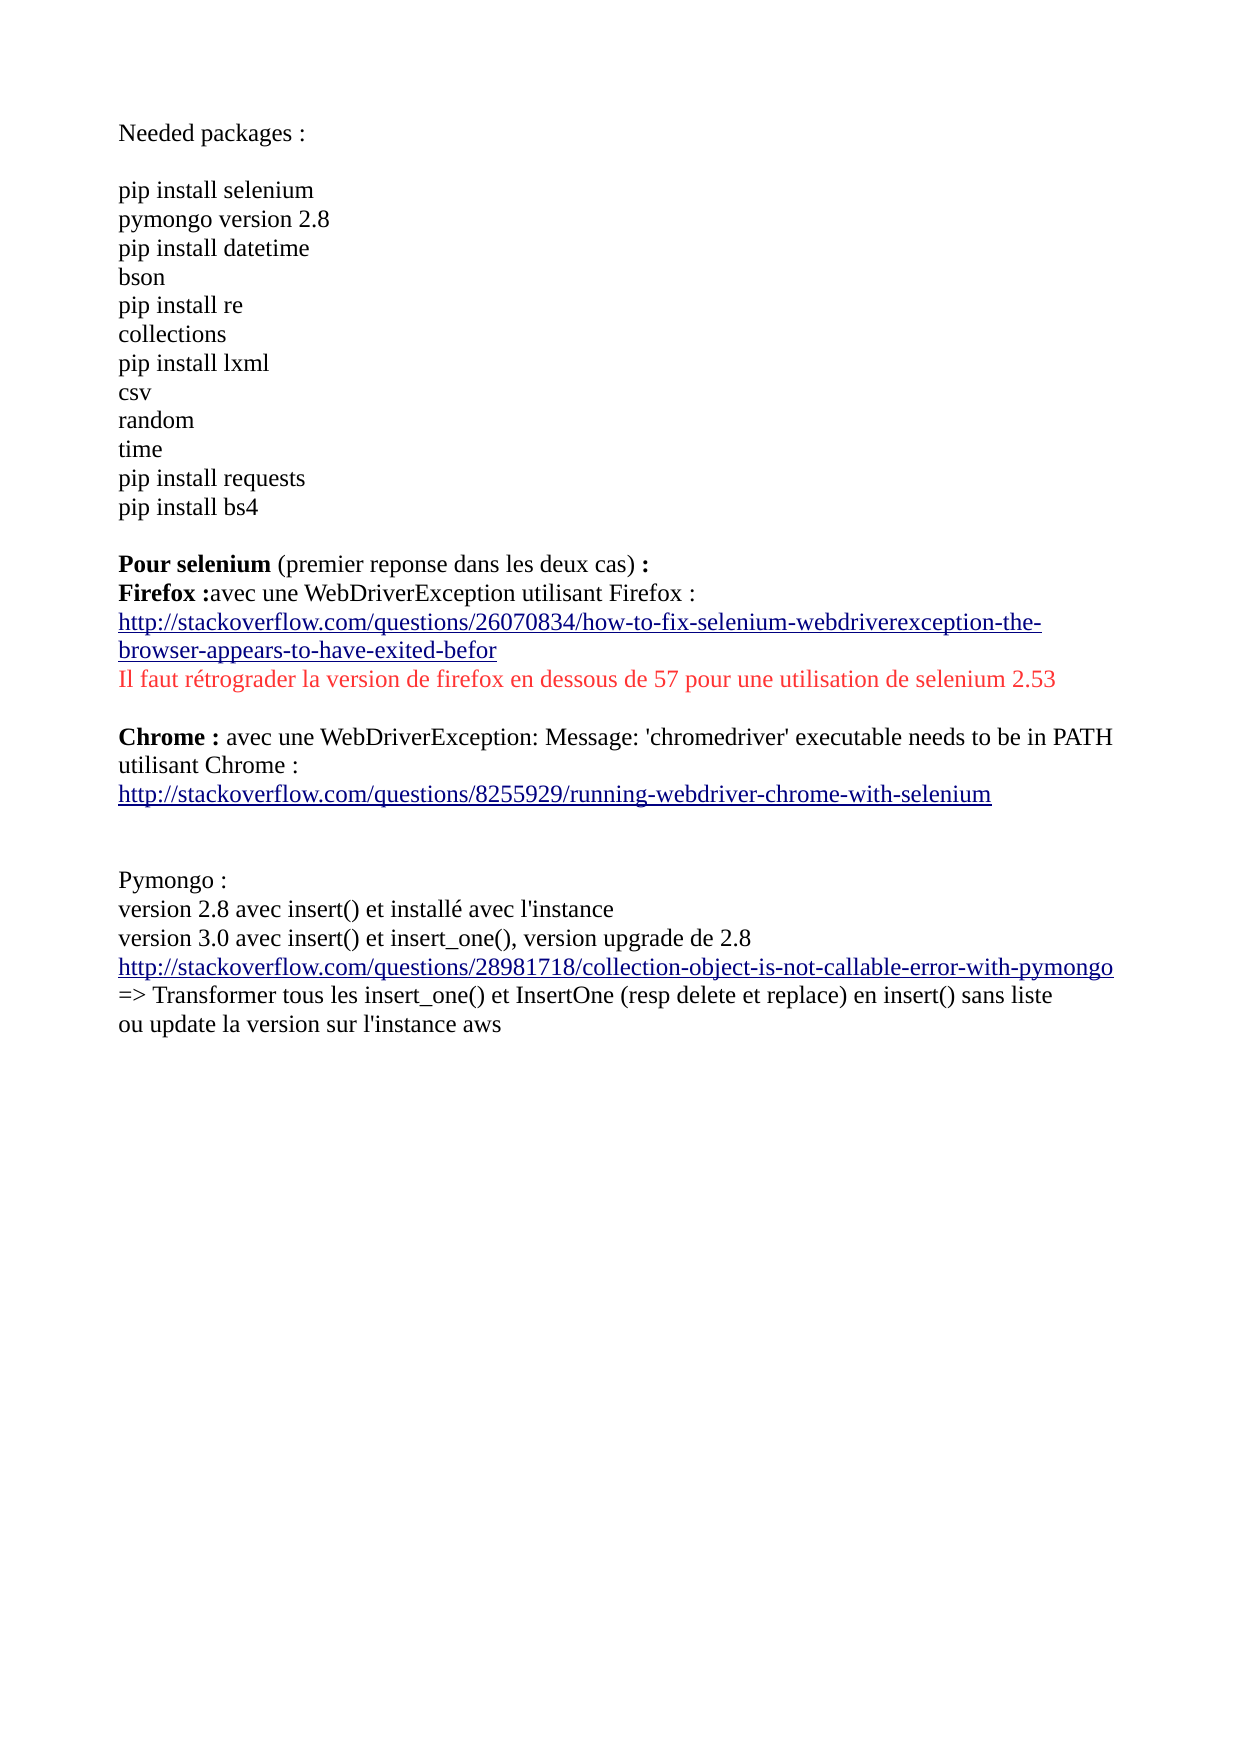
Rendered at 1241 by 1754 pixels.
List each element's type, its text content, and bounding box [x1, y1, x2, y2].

text pip install bs4 [118, 492, 1122, 521]
text Pour selenium (premier reponse dans les deux cas) : [118, 549, 1122, 578]
text pymongo version 2.8 [118, 204, 1122, 233]
text random [118, 406, 1122, 434]
text pip install requests [118, 463, 1122, 492]
text http://stackoverflow.com/questions/28981718/collection-object-is-not-callable-error-with-pymongo [118, 952, 1122, 981]
text pip install datetime [118, 233, 1122, 262]
text collections [118, 319, 1122, 348]
text => Transformer tous les insert_one() et InsertOne (resp delete et replace) en insert() sans liste [118, 981, 1122, 1009]
text version 2.8 avec insert() et installé avec l'instance [118, 894, 1122, 923]
text pip install lxml [118, 348, 1122, 377]
text Needed packages : [118, 118, 1122, 147]
text Chrome : avec une WebDriverException: Message: 'chromedriver' executable needs to be in PATH utilisant Chrome : [118, 722, 1122, 779]
text csv [118, 377, 1122, 406]
text Pymongo : [118, 866, 1122, 894]
text bson [118, 262, 1122, 291]
text http://stackoverflow.com/questions/8255929/running-webdriver-chrome-with-selenium [118, 779, 1122, 808]
text pip install selenium [118, 176, 1122, 204]
text ou update la version sur l'instance aws [118, 1009, 1122, 1038]
text Il faut rétrograder la version de firefox en dessous de 57 pour une utilisation de selenium 2.53 [118, 664, 1122, 693]
text Firefox :avec une WebDriverException utilisant Firefox : [118, 578, 1122, 607]
text pip install re [118, 291, 1122, 319]
text version 3.0 avec insert() et insert_one(), version upgrade de 2.8 [118, 923, 1122, 952]
text time [118, 434, 1122, 463]
text http://stackoverflow.com/questions/26070834/how-to-fix-selenium-webdriverexception-the-browser-appears-to-have-exited-befor [118, 607, 1122, 664]
